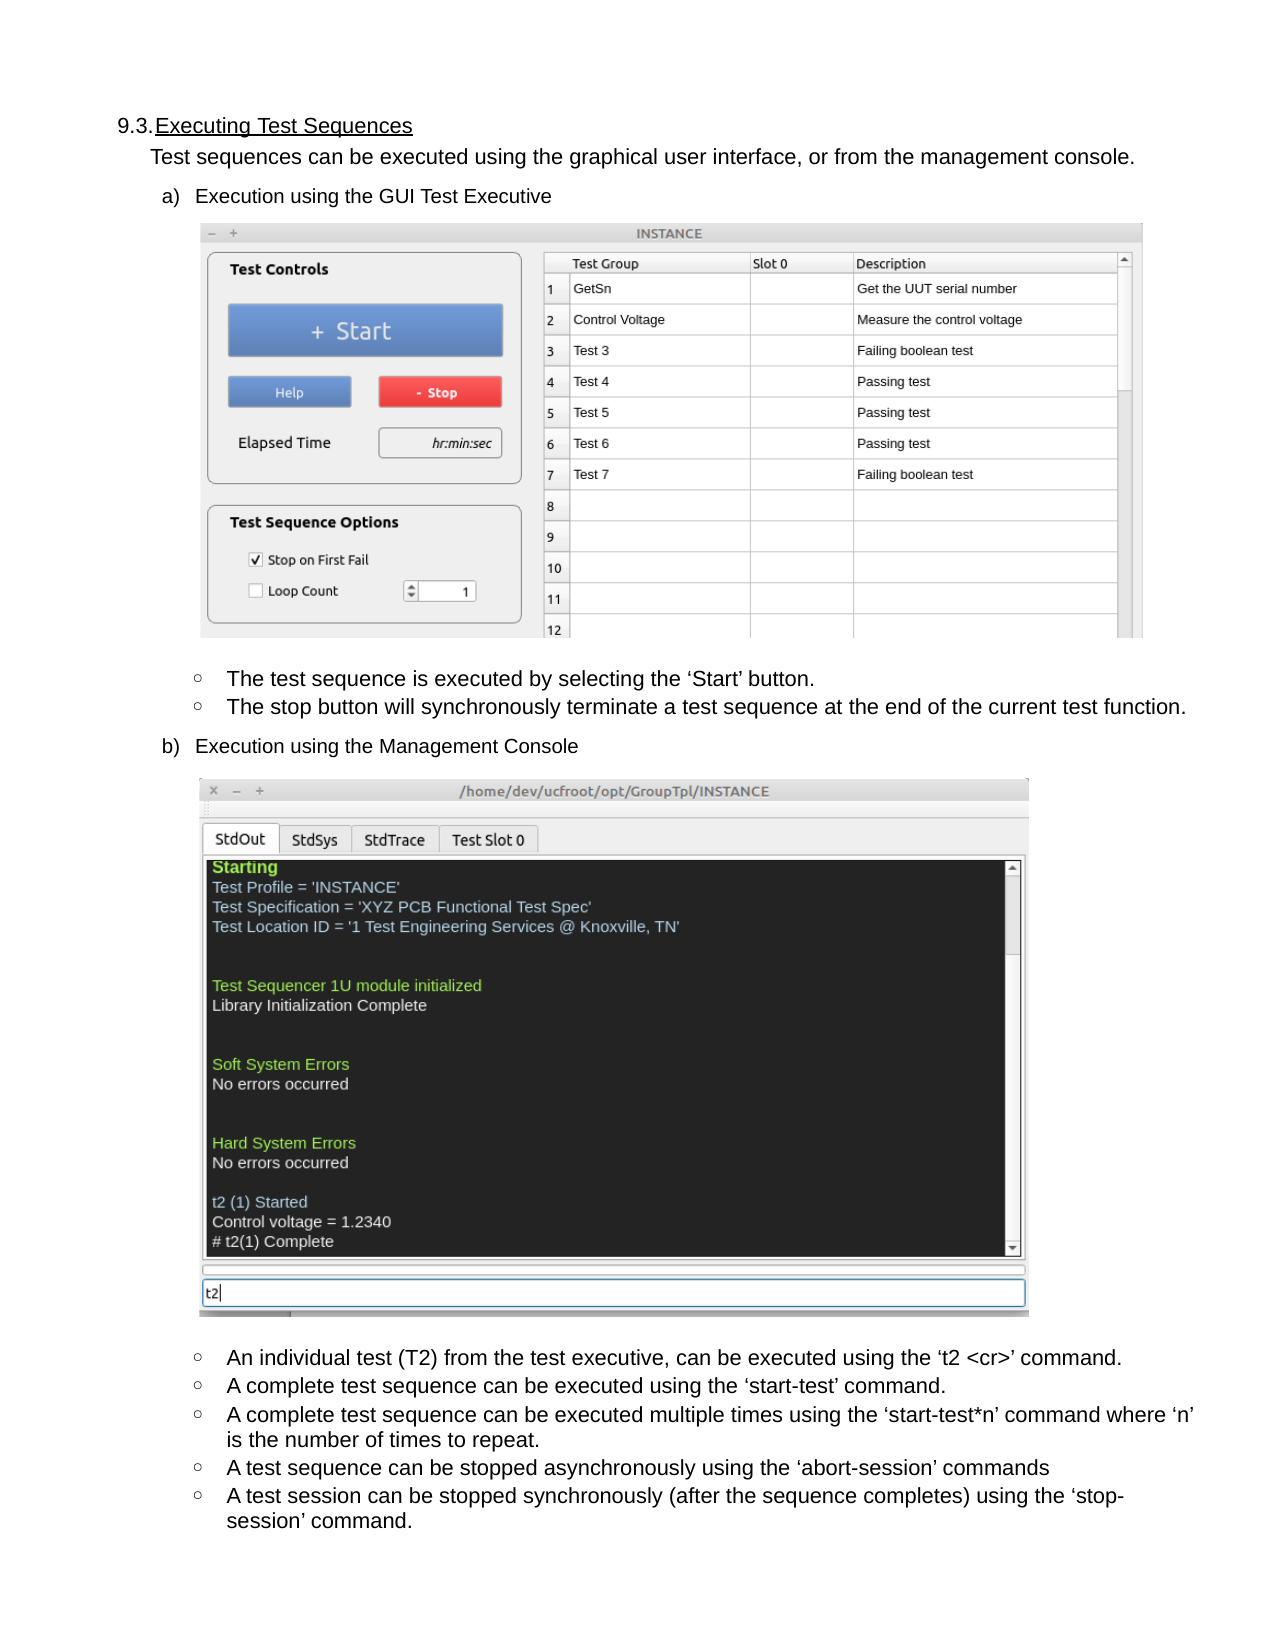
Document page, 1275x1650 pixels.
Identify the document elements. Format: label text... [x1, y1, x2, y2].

text Test sequences can be executed using the graphical user interface, or from the management console. [150, 144, 1200, 169]
subtitle Execution using the GUI Test Executive [156, 184, 1200, 207]
subtitle Executing Test Sequences [111, 112, 1200, 138]
subtitle Execution using the Management Console [156, 734, 1200, 758]
list A test sequence can be stopped asynchronously using the ‘abort-session’ commands [189, 1455, 1200, 1480]
picture [200, 223, 1143, 638]
list An individual test (T2) from the test executive, can be executed using the ‘t2 <cr>’ command. [189, 1345, 1200, 1370]
list The test sequence is executed by selecting the ‘Start’ button. [189, 666, 1200, 691]
list The stop button will synchronously terminate a test sequence at the end of the current test function. [189, 694, 1200, 719]
list A complete test sequence can be executed using the ‘start-test’ command. [189, 1373, 1200, 1398]
picture [199, 778, 1029, 1317]
list A complete test sequence can be executed multiple times using the ‘start-test*n’ command where ‘n’ is the number of times to repeat. [189, 1402, 1200, 1452]
list A test session can be stopped synchronously (after the sequence completes) using the ‘stop-session’ command. [189, 1483, 1200, 1534]
